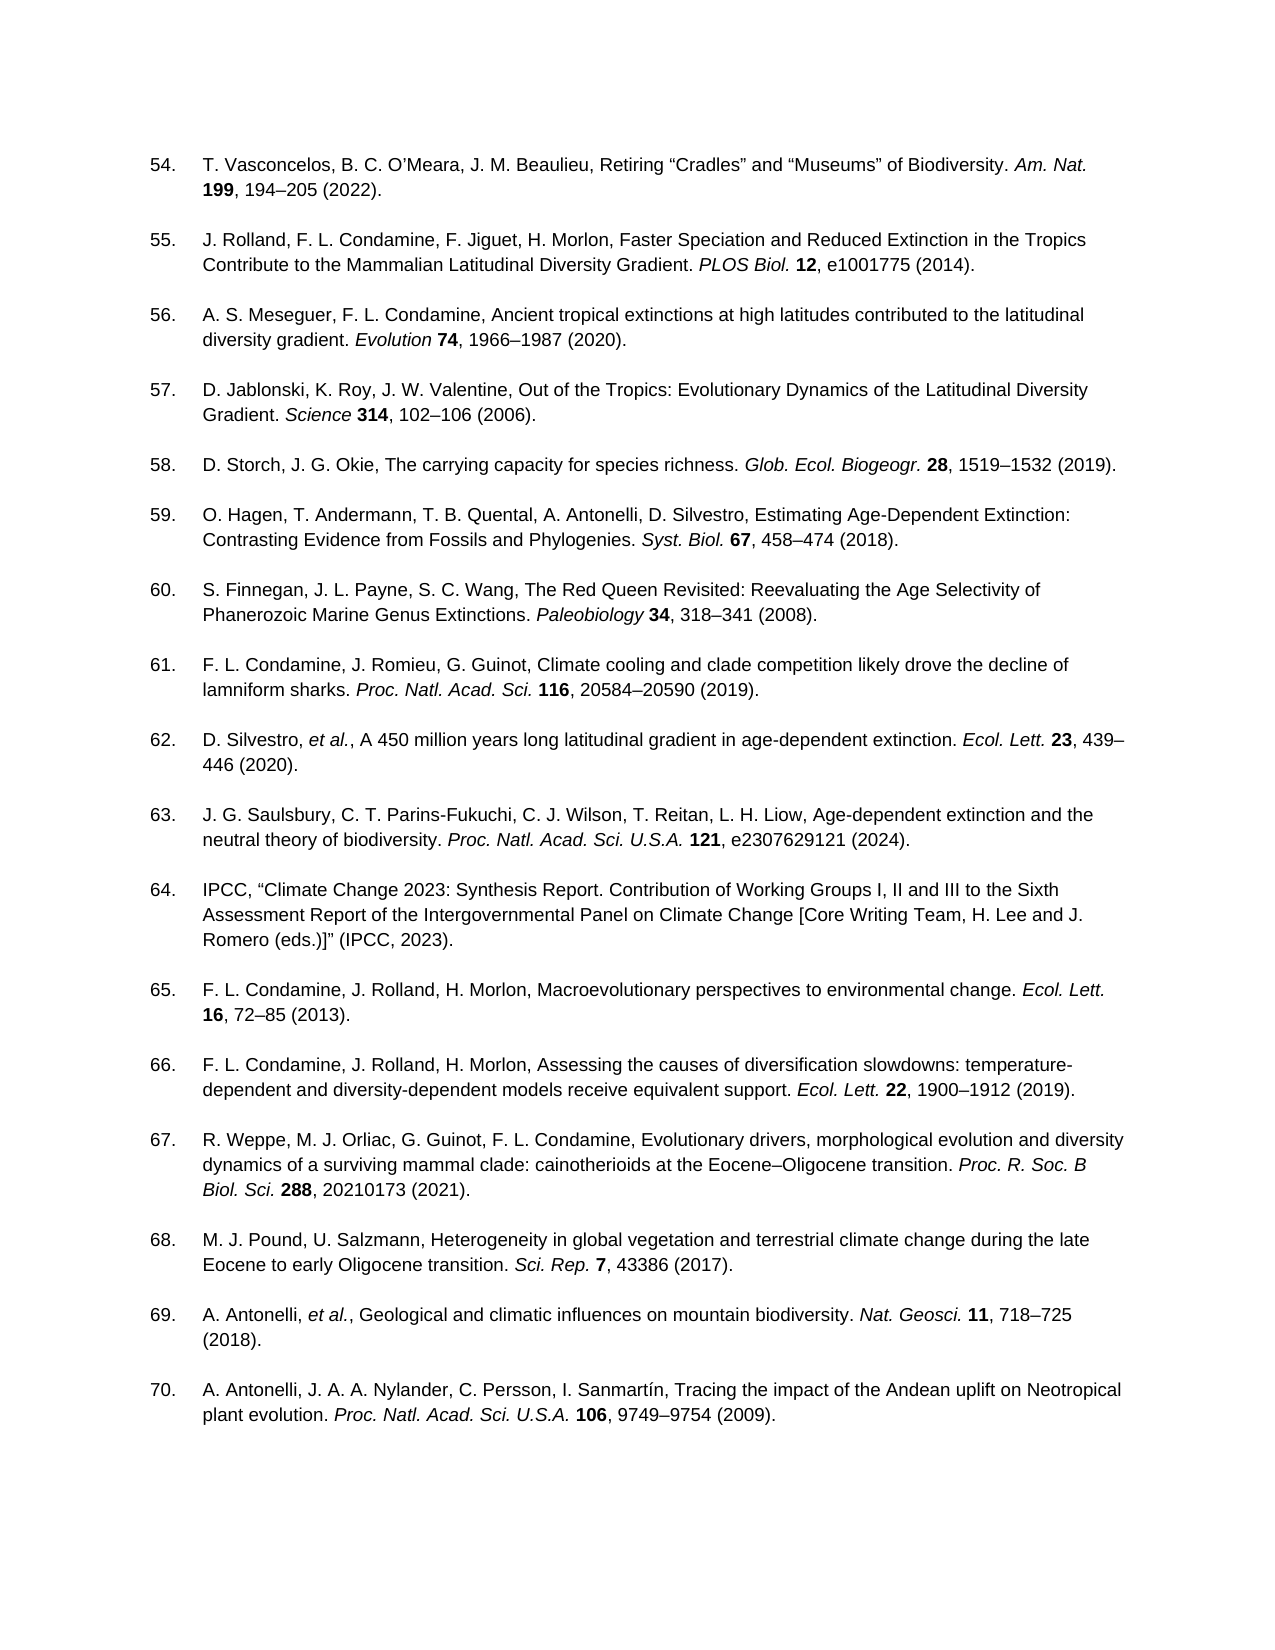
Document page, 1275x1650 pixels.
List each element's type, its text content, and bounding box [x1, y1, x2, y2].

text 64. IPCC, “Climate Change 2023: Synthesis Report. Contribution of Working Groups I, II and III to the Sixth Assessment Report of the Intergovernmental Panel on Climate Change [Core Writing Team, H. Lee and J. Romero (eds.)]” (IPCC, 2023). [150, 875, 1125, 950]
text 63. J. G. Saulsbury, C. T. Parins-Fukuchi, C. J. Wilson, T. Reitan, L. H. Liow, Age-dependent extinction and the neutral theory of biodiversity. Proc. Natl. Acad. Sci. U.S.A. 121, e2307629121 (2024). [150, 800, 1125, 850]
text 68. M. J. Pound, U. Salzmann, Heterogeneity in global vegetation and terrestrial climate change during the late Eocene to early Oligocene transition. Sci. Rep. 7, 43386 (2017). [150, 1225, 1125, 1275]
text 70. A. Antonelli, J. A. A. Nylander, C. Persson, I. Sanmartín, Tracing the impact of the Andean uplift on Neotropical plant evolution. Proc. Natl. Acad. Sci. U.S.A. 106, 9749–9754 (2009). [150, 1375, 1125, 1425]
text 69. A. Antonelli, et al., Geological and climatic influences on mountain biodiversity. Nat. Geosci. 11, 718–725 (2018). [150, 1300, 1125, 1350]
text 62. D. Silvestro, et al., A 450 million years long latitudinal gradient in age-dependent extinction. Ecol. Lett. 23, 439–446 (2020). [150, 725, 1125, 775]
text 55. J. Rolland, F. L. Condamine, F. Jiguet, H. Morlon, Faster Speciation and Reduced Extinction in the Tropics Contribute to the Mammalian Latitudinal Diversity Gradient. PLOS Biol. 12, e1001775 (2014). [150, 225, 1125, 275]
text 61. F. L. Condamine, J. Romieu, G. Guinot, Climate cooling and clade competition likely drove the decline of lamniform sharks. Proc. Natl. Acad. Sci. 116, 20584–20590 (2019). [150, 650, 1125, 700]
text 54. T. Vasconcelos, B. C. O’Meara, J. M. Beaulieu, Retiring “Cradles” and “Museums” of Biodiversity. Am. Nat. 199, 194–205 (2022). [150, 150, 1125, 200]
text 56. A. S. Meseguer, F. L. Condamine, Ancient tropical extinctions at high latitudes contributed to the latitudinal diversity gradient. Evolution 74, 1966–1987 (2020). [150, 300, 1125, 350]
text 60. S. Finnegan, J. L. Payne, S. C. Wang, The Red Queen Revisited: Reevaluating the Age Selectivity of Phanerozoic Marine Genus Extinctions. Paleobiology 34, 318–341 (2008). [150, 575, 1125, 625]
text 58. D. Storch, J. G. Okie, The carrying capacity for species richness. Glob. Ecol. Biogeogr. 28, 1519–1532 (2019). [150, 450, 1125, 475]
text 65. F. L. Condamine, J. Rolland, H. Morlon, Macroevolutionary perspectives to environmental change. Ecol. Lett. 16, 72–85 (2013). [150, 975, 1125, 1025]
text 57. D. Jablonski, K. Roy, J. W. Valentine, Out of the Tropics: Evolutionary Dynamics of the Latitudinal Diversity Gradient. Science 314, 102–106 (2006). [150, 375, 1125, 425]
text 59. O. Hagen, T. Andermann, T. B. Quental, A. Antonelli, D. Silvestro, Estimating Age-Dependent Extinction: Contrasting Evidence from Fossils and Phylogenies. Syst. Biol. 67, 458–474 (2018). [150, 500, 1125, 550]
text 66. F. L. Condamine, J. Rolland, H. Morlon, Assessing the causes of diversification slowdowns: temperature-dependent and diversity-dependent models receive equivalent support. Ecol. Lett. 22, 1900–1912 (2019). [150, 1050, 1125, 1100]
text 67. R. Weppe, M. J. Orliac, G. Guinot, F. L. Condamine, Evolutionary drivers, morphological evolution and diversity dynamics of a surviving mammal clade: cainotherioids at the Eocene–Oligocene transition. Proc. R. Soc. B Biol. Sci. 288, 20210173 (2021). [150, 1125, 1125, 1200]
